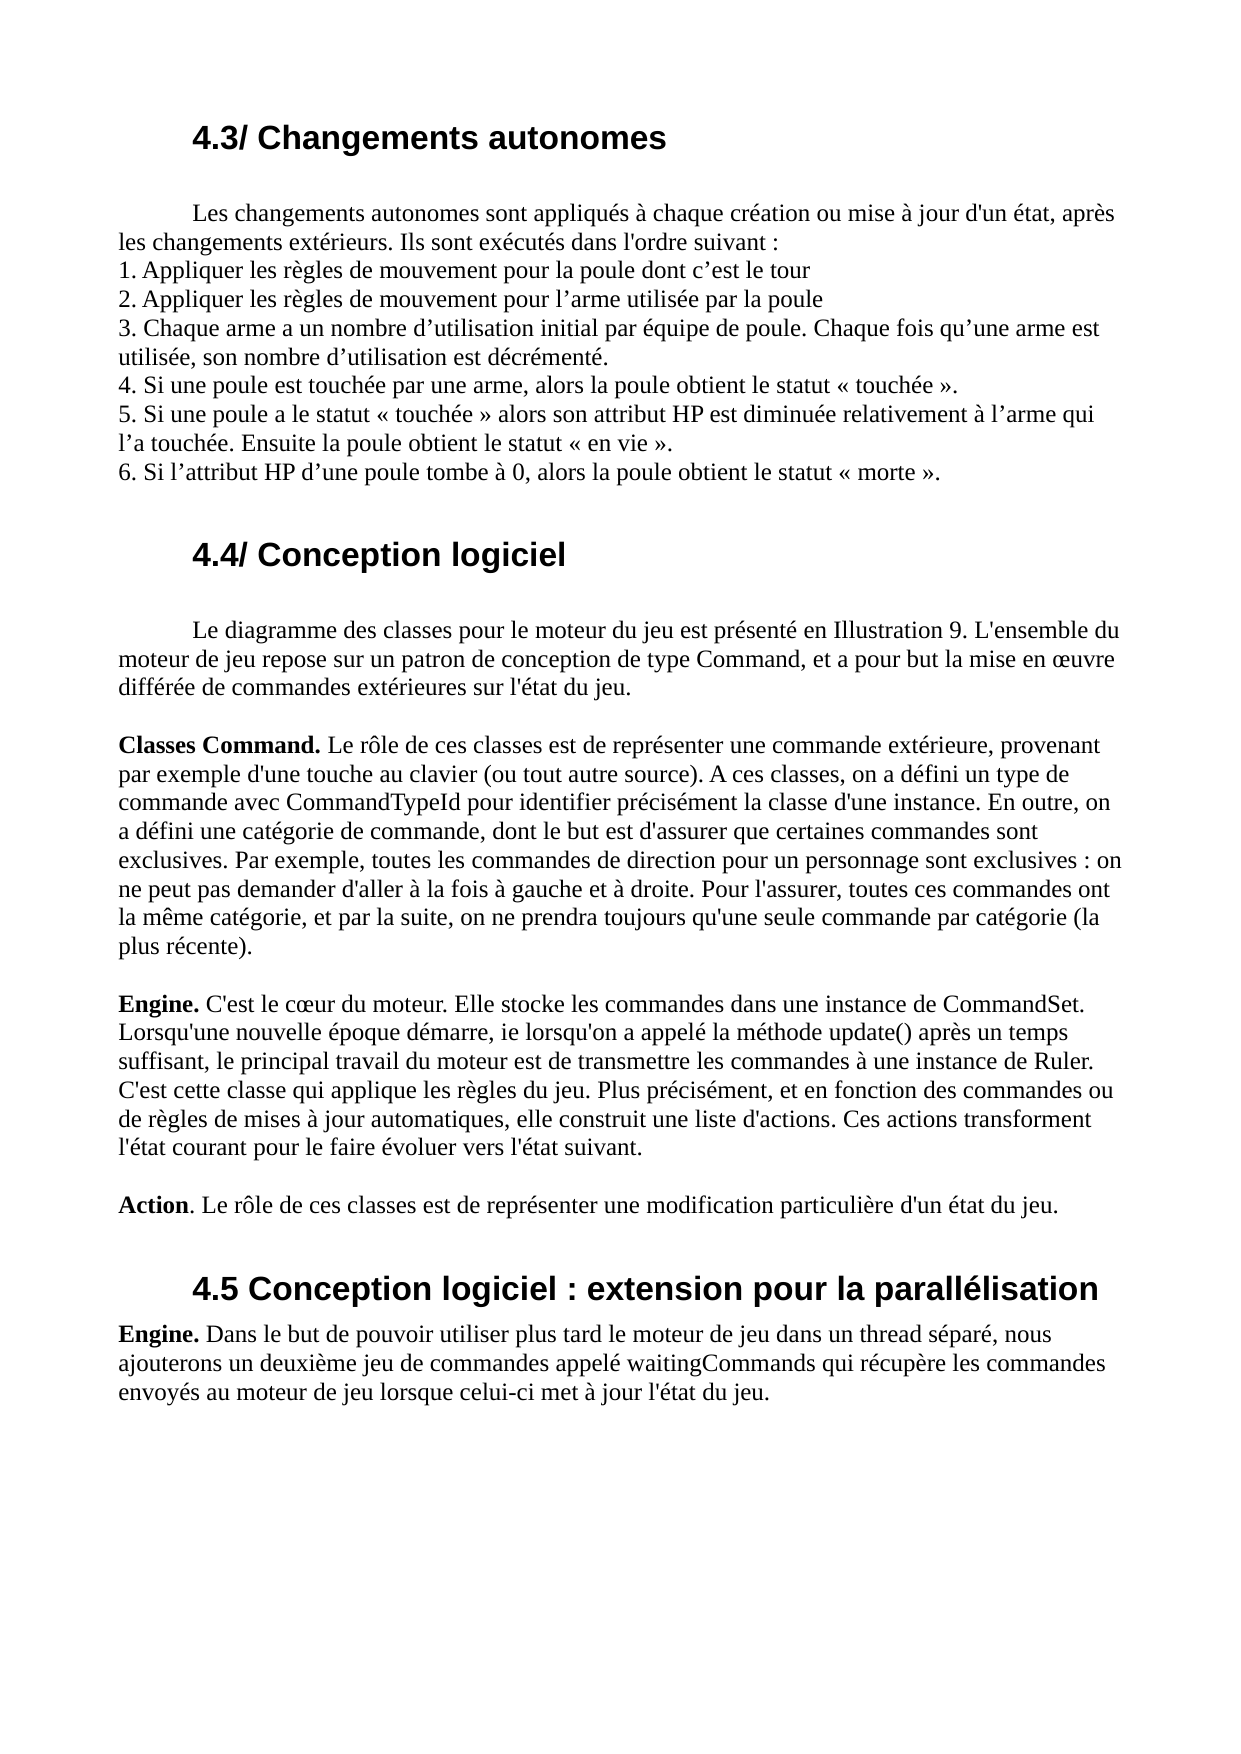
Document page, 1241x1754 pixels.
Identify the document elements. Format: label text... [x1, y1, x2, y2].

text 3. Chaque arme a un nombre d’utilisation initial par équipe de poule. Chaque fois qu’une arme est utilisée, son nombre d’utilisation est décrémenté. [118, 313, 1122, 371]
text suffisant, le principal travail du moteur est de transmettre les commandes à une instance de Ruler. [118, 1046, 1122, 1075]
text Lorsqu'une nouvelle époque démarre, ie lorsqu'on a appelé la méthode update() après un temps [118, 1017, 1122, 1046]
text l'état courant pour le faire évoluer vers l'état suivant. [118, 1132, 1122, 1161]
subtitle 4.3/ Changements autonomes [118, 118, 1122, 157]
text Engine. C'est le cœur du moteur. Elle stocke les commandes dans une instance de CommandSet. [118, 989, 1122, 1017]
text Action. Le rôle de ces classes est de représenter une modification particulière d'un état du jeu. [118, 1190, 1122, 1219]
text 4. Si une poule est touchée par une arme, alors la poule obtient le statut « touchée ». [118, 371, 1122, 399]
text Le diagramme des classes pour le moteur du jeu est présenté en Illustration 9. L'ensemble du moteur de jeu repose sur un patron de conception de type Command, et a pour but la mise en œuvre différée de commandes extérieures sur l'état du jeu. [118, 615, 1122, 701]
text Les changements autonomes sont appliqués à chaque création ou mise à jour d'un état, après les changements extérieurs. Ils sont exécutés dans l'ordre suivant : [118, 198, 1122, 256]
subtitle 4.5 Conception logiciel : extension pour la parallélisation [118, 1268, 1122, 1307]
text C'est cette classe qui applique les règles du jeu. Plus précisément, et en fonction des commandes ou [118, 1075, 1122, 1104]
text 2. Appliquer les règles de mouvement pour l’arme utilisée par la poule [118, 284, 1122, 313]
text 6. Si l’attribut HP d’une poule tombe à 0, alors la poule obtient le statut « morte ». [118, 457, 1122, 486]
text de règles de mises à jour automatiques, elle construit une liste d'actions. Ces actions transforment [118, 1104, 1122, 1132]
text 1. Appliquer les règles de mouvement pour la poule dont c’est le tour [118, 256, 1122, 284]
text Engine. Dans le but de pouvoir utiliser plus tard le moteur de jeu dans un thread séparé, nous ajouterons un deuxième jeu de commandes appelé waitingCommands qui récupère les commandes envoyés au moteur de jeu lorsque celui-ci met à jour l'état du jeu. [118, 1319, 1122, 1406]
text 5. Si une poule a le statut « touchée » alors son attribut HP est diminuée relativement à l’arme qui l’a touchée. Ensuite la poule obtient le statut « en vie ». [118, 399, 1122, 457]
text par exemple d'une touche au clavier (ou tout autre source). A ces classes, on a défini un type de commande avec CommandTypeId pour identifier précisément la classe d'une instance. En outre, on a défini une catégorie de commande, dont le but est d'assurer que certaines commandes sont exclusives. Par exemple, toutes les commandes de direction pour un personnage sont exclusives : on ne peut pas demander d'aller à la fois à gauche et à droite. Pour l'assurer, toutes ces commandes ont la même catégorie, et par la suite, on ne prendra toujours qu'une seule commande par catégorie (la plus récente). [118, 759, 1122, 960]
text Classes Command. Le rôle de ces classes est de représenter une commande extérieure, provenant [118, 730, 1122, 759]
subtitle 4.4/ Conception logiciel [118, 535, 1122, 574]
